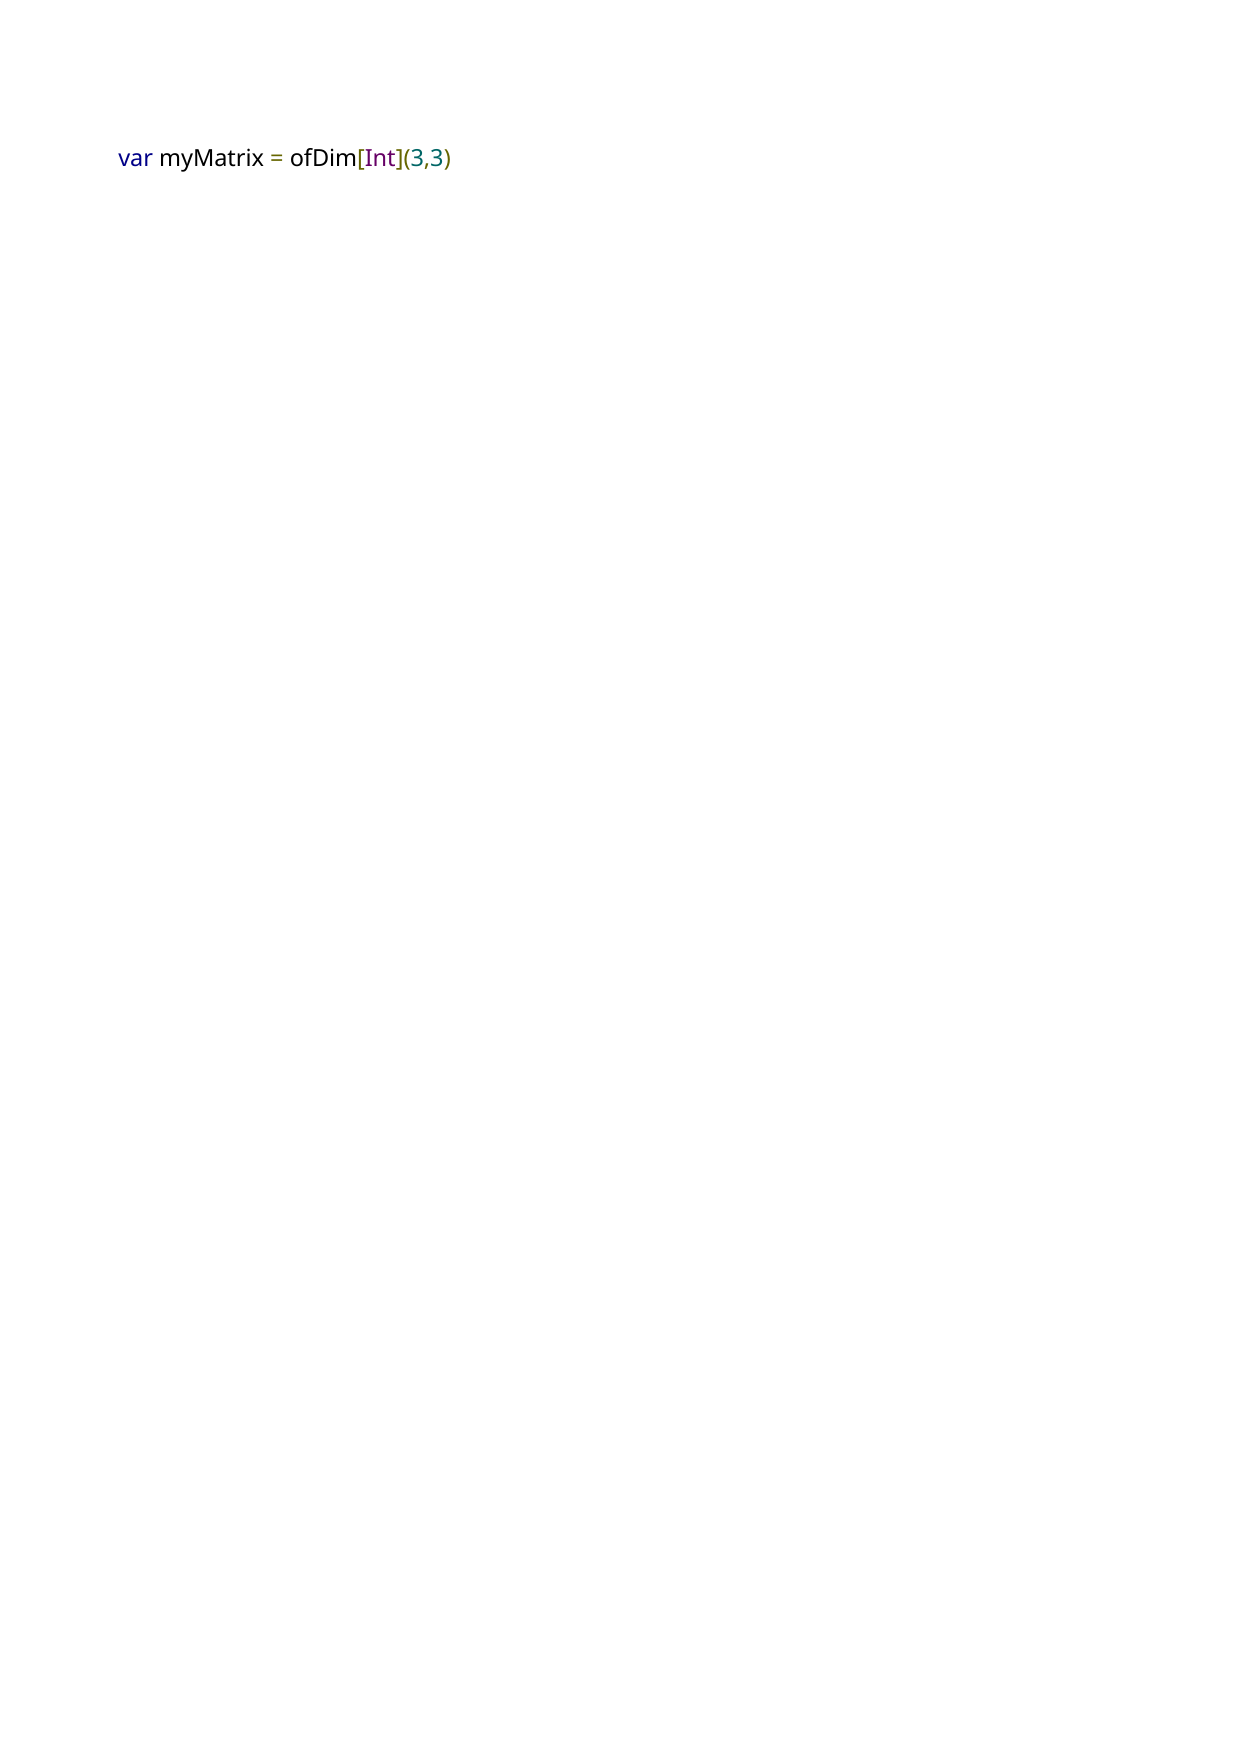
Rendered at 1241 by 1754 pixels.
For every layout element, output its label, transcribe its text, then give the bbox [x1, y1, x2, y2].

text var myMatrix = ofDim[Int](3,3) [118, 142, 1122, 174]
